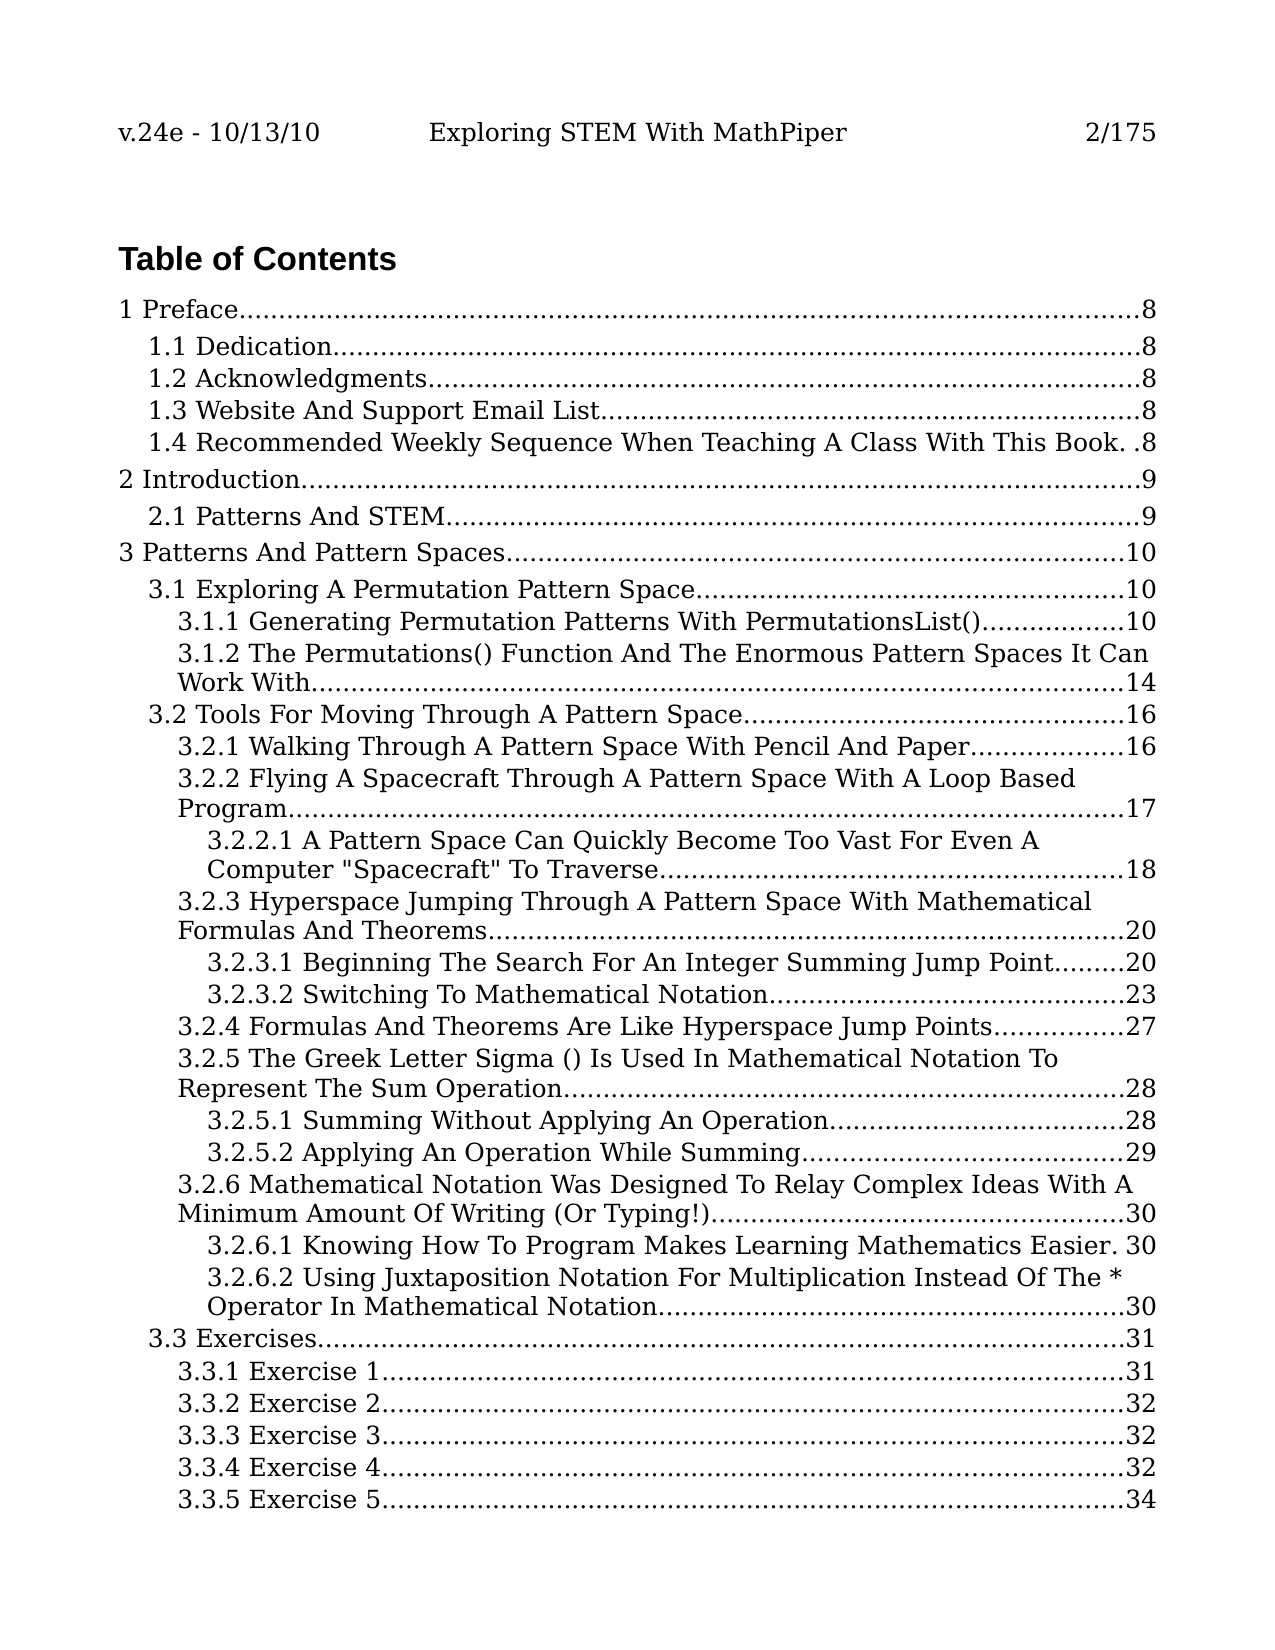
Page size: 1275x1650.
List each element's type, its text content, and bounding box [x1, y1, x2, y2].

text 3.2.4 Formulas And Theorems Are Like Hyperspace Jump Points 27 [177, 1012, 1157, 1042]
text 3.2.3.1 Beginning The Search For An Integer Summing Jump Point 20 [207, 948, 1157, 977]
text 3.2.3 Hyperspace Jumping Through A Pattern Space With Mathematical Formulas And Theorems 20 [177, 887, 1157, 945]
text 3.2.2.1 A Pattern Space Can Quickly Become Too Vast For Even A Computer "Spacecraft" To Traverse 18 [207, 826, 1157, 884]
text 2.1 Patterns And STEM 9 [148, 502, 1157, 531]
text 3.1.1 Generating Permutation Patterns With PermutationsList() 10 [177, 607, 1157, 636]
text 3.2.5.2 Applying An Operation While Summing 29 [207, 1138, 1157, 1167]
text 3.3.2 Exercise 2 32 [177, 1389, 1157, 1418]
text 3.2 Tools For Moving Through A Pattern Space 16 [148, 700, 1157, 729]
text 3.2.6.1 Knowing How To Program Makes Learning Mathematics Easier 30 [207, 1231, 1157, 1260]
text 3.3.1 Exercise 1 31 [177, 1357, 1157, 1386]
text 3.1.2 The Permutations() Function And The Enormous Pattern Spaces It Can Work With 14 [177, 639, 1157, 697]
text 3 Patterns And Pattern Spaces 10 [118, 538, 1157, 567]
text 3.3 Exercises 31 [148, 1324, 1157, 1354]
text 3.2.5 The Greek Letter Sigma () Is Used In Mathematical Notation To Represent The Sum Operation 28 [177, 1044, 1157, 1103]
text 3.2.6 Mathematical Notation Was Designed To Relay Complex Ideas With A Minimum Amount Of Writing (Or Typing!) 30 [177, 1170, 1157, 1228]
text 2 Introduction 9 [118, 465, 1157, 494]
text 3.1 Exploring A Permutation Pattern Space 10 [148, 575, 1157, 604]
text 1.4 Recommended Weekly Sequence When Teaching A Class With This Book 8 [148, 428, 1157, 457]
text 3.2.6.2 Using Juxtaposition Notation For Multiplication Instead Of The * Operator In Mathematical Notation 30 [207, 1263, 1157, 1322]
text 3.3.4 Exercise 4 32 [177, 1453, 1157, 1482]
text 3.2.1 Walking Through A Pattern Space With Pencil And Paper 16 [177, 732, 1157, 762]
text 3.3.5 Exercise 5 34 [177, 1485, 1157, 1514]
text 3.2.3.2 Switching To Mathematical Notation 23 [207, 980, 1157, 1009]
subtitle Table of Contents [118, 239, 1157, 277]
text 1.3 Website And Support Email List 8 [148, 396, 1157, 425]
text 3.2.5.1 Summing Without Applying An Operation 28 [207, 1106, 1157, 1135]
text 1.2 Acknowledgments 8 [148, 364, 1157, 393]
text 1 Preface 8 [118, 295, 1157, 324]
text 3.2.2 Flying A Spacecraft Through A Pattern Space With A Loop Based Program 17 [177, 764, 1157, 823]
text 1.1 Dedication 8 [148, 332, 1157, 361]
text 3.3.3 Exercise 3 32 [177, 1421, 1157, 1450]
